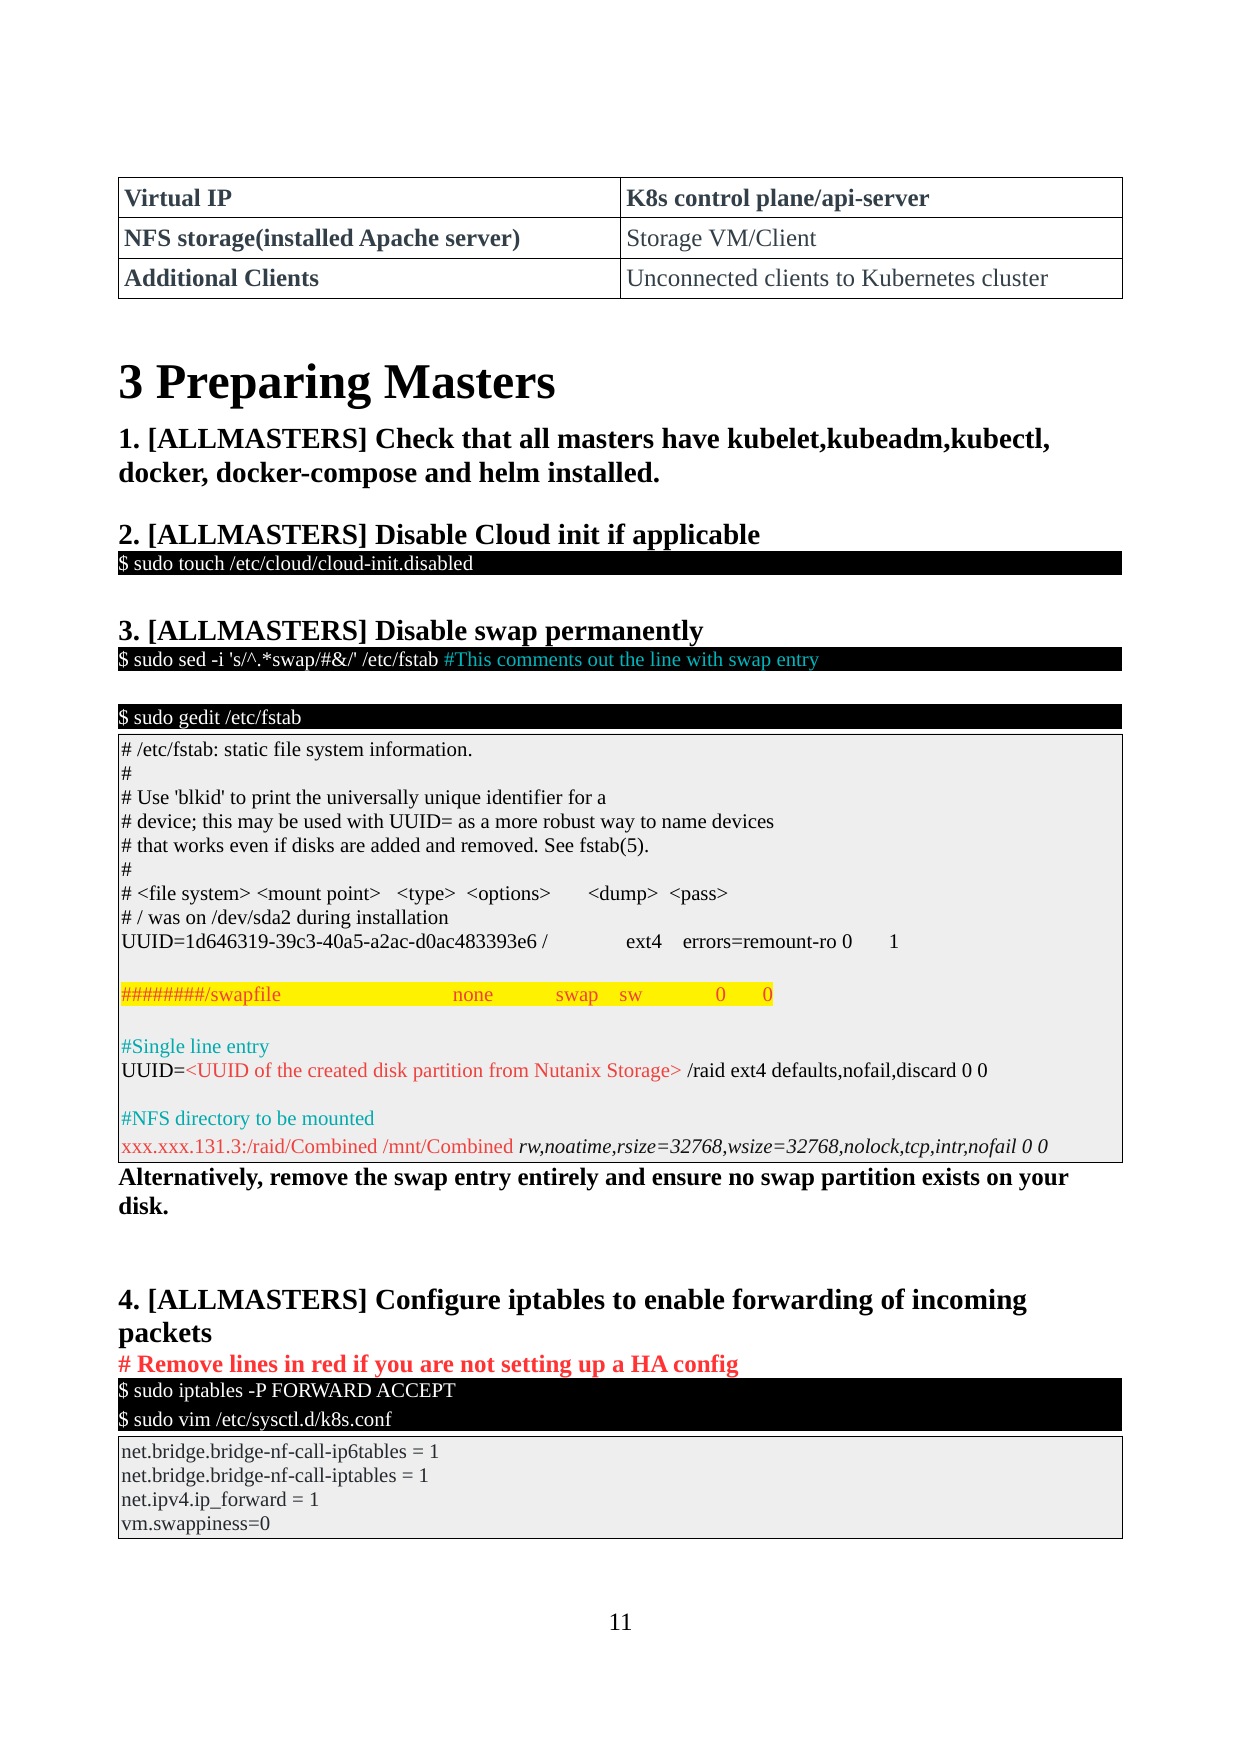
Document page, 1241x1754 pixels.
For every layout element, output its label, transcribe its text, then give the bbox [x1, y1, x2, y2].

text #Single line entry [119, 1031, 1122, 1055]
text 1. [ALLMASTERS] Check that all masters have kubelet,kubeadm,kubectl, docker, docker-compose and helm installed. [118, 422, 1122, 489]
text net.bridge.bridge-nf-call-ip6tables = 1 [119, 1437, 1122, 1459]
table_cell K8s control plane/api-server [621, 178, 1122, 217]
text #NFS directory to be mounted [119, 1103, 1122, 1127]
text $ sudo sed -i 's/^.*swap/#&/' /etc/fstab #This comments out the line with swap entry [118, 647, 1122, 671]
text Alternatively, remove the swap entry entirely and ensure no swap partition exists on your disk. [118, 1163, 1122, 1220]
text UUID=<UUID of the created disk partition from Nutanix Storage> /raid ext4 defaults,nofail,discard 0 0 [119, 1055, 1122, 1079]
text $ sudo touch /etc/cloud/cloud-init.disabled [118, 551, 1122, 575]
text 2. [ALLMASTERS] Disable Cloud init if applicable [118, 517, 1122, 551]
text net.bridge.bridge-nf-call-iptables = 1 [119, 1459, 1122, 1484]
text $ sudo gedit /etc/fstab [118, 704, 1122, 729]
table_cell Additional Clients [119, 259, 620, 298]
text # <file system> <mount point> <type> <options> <dump> <pass> [119, 878, 1122, 902]
text # Use 'blkid' to print the universally unique identifier for a [119, 782, 1122, 806]
text $ sudo iptables -P FORWARD ACCEPT [118, 1378, 1122, 1402]
text vm.swappiness=0 [119, 1508, 1122, 1538]
table_cell Storage VM/Client [621, 218, 1122, 257]
table_cell Virtual IP [119, 178, 620, 217]
text # Remove lines in red if you are not setting up a HA config [118, 1349, 1122, 1378]
text 3. [ALLMASTERS] Disable swap permanently [118, 613, 1122, 647]
text ########/swapfile none swap sw 0 0 [119, 978, 1122, 1002]
text UUID=1d646319-39c3-40a5-a2ac-d0ac483393e6 / ext4 errors=remount-ro 0 1 [119, 926, 1122, 950]
text # / was on /dev/sda2 during installation [119, 902, 1122, 926]
text 4. [ALLMASTERS] Configure iptables to enable forwarding of incoming packets [118, 1282, 1122, 1349]
table_cell NFS storage(installed Apache server) [119, 218, 620, 257]
table_cell Unconnected clients to Kubernetes cluster [621, 259, 1122, 298]
text xxx.xxx.131.3:/raid/Combined /mnt/Combined rw,noatime,rsize=32768,wsize=32768,nolock,tcp,intr,nofail 0 0 [119, 1127, 1122, 1162]
text # [119, 757, 1122, 782]
text $ sudo vim /etc/sysctl.d/k8s.conf [118, 1407, 1122, 1431]
text # device; this may be used with UUID= as a more robust way to name devices [119, 806, 1122, 830]
text # that works even if disks are added and removed. See fstab(5). [119, 830, 1122, 854]
text # /etc/fstab: static file system information. [119, 735, 1122, 757]
subtitle 3 Preparing Masters [118, 352, 1122, 409]
text # [119, 854, 1122, 878]
text net.ipv4.ip_forward = 1 [119, 1484, 1122, 1508]
